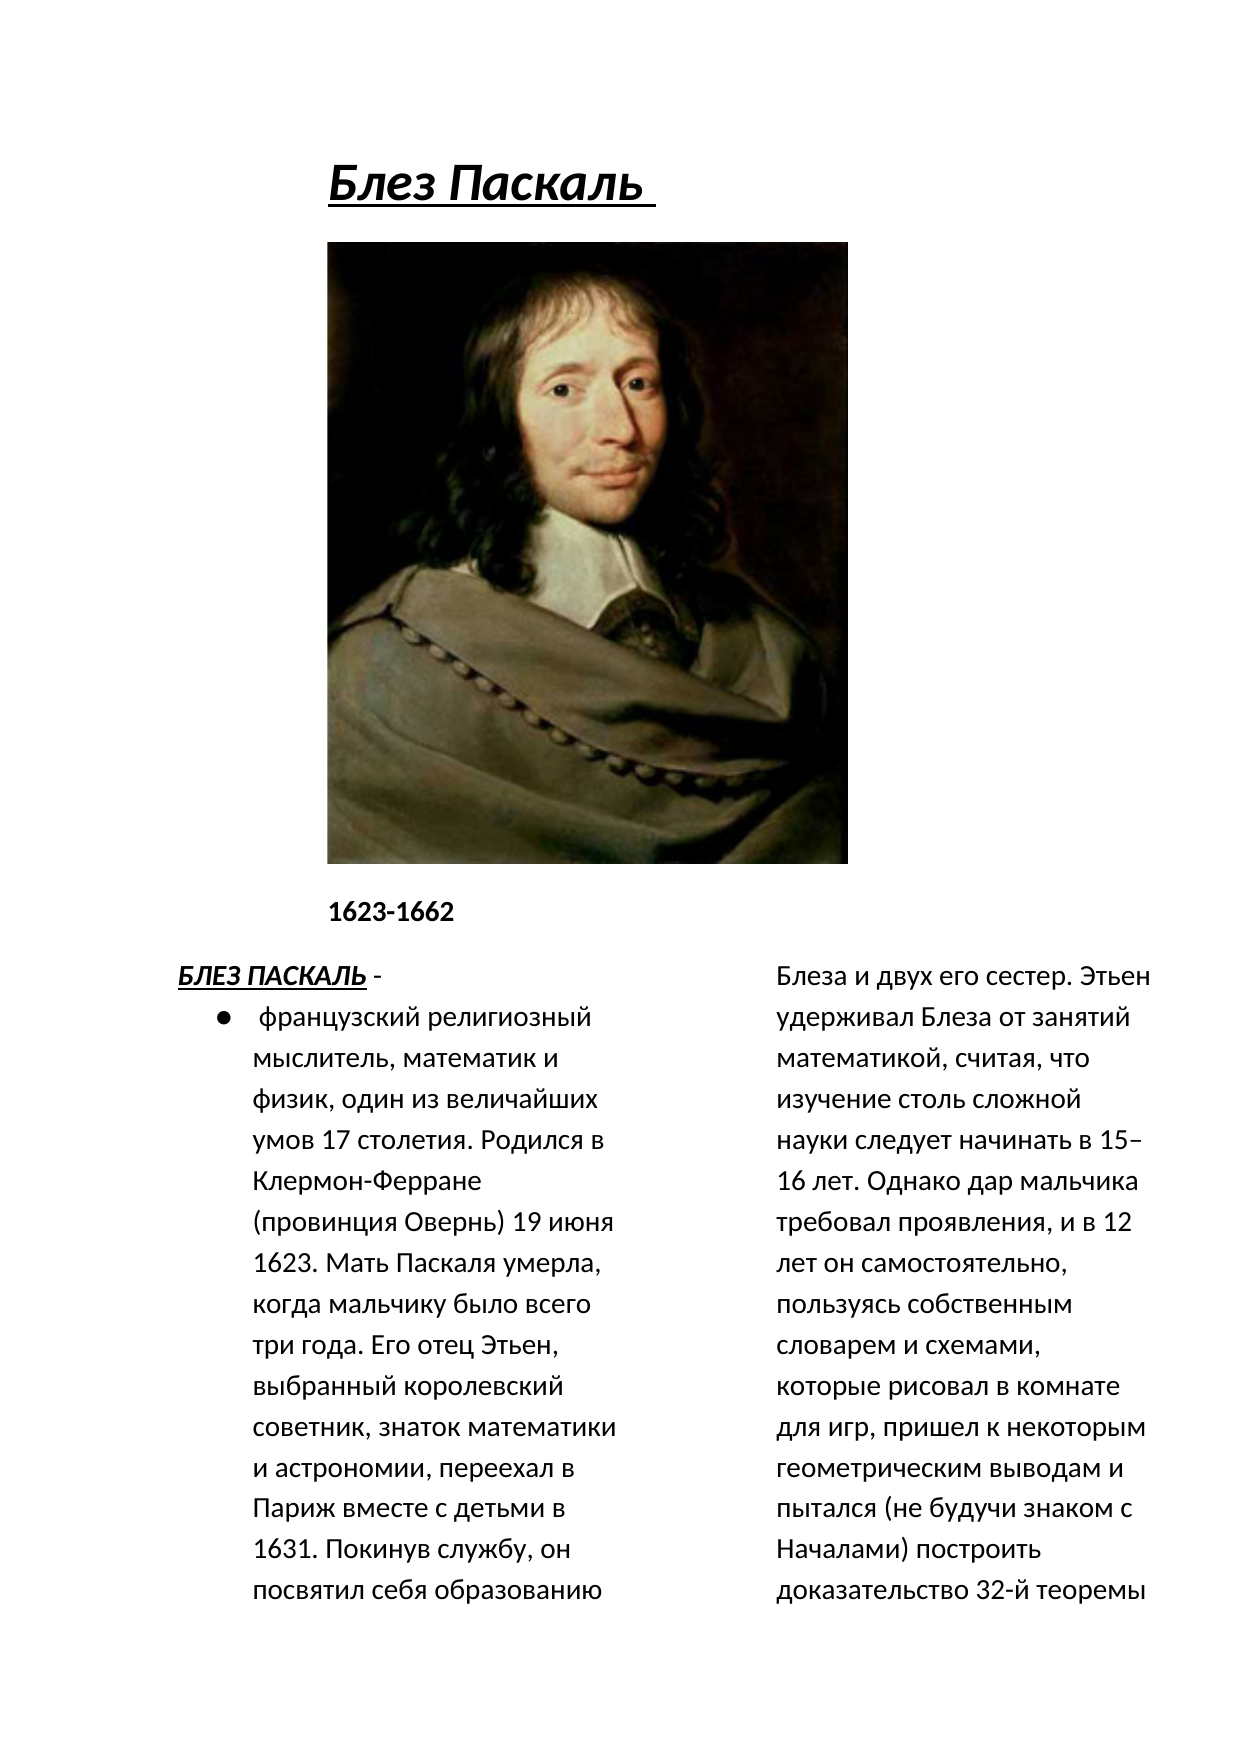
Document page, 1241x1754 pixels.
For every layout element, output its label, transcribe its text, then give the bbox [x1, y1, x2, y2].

text 1623-1662 [327, 893, 1152, 928]
picture [327, 242, 848, 864]
text БЛЕЗ ПАСКАЛЬ - [177, 957, 627, 993]
text Блез Паскаль [327, 147, 1152, 213]
list Блеза и двух его сестер. Этьен удерживал Блеза от занятий математикой, считая, что изучение столь сложной науки следует начинать в 15–16 лет. Однако дар мальчика требовал проявления, и в 12 лет он самостоятельно, пользуясь собственным словарем и схемами, которые рисовал в комнате для игр, пришел к некоторым геометрическим выводам и пытался (не будучи знаком с Началами) построить доказательство 32-й теоремы [739, 957, 1152, 1607]
list французский религиозный мыслитель, математик и физик, один из величайших умов 17 столетия. Родился в Клермон-Ферране (провинция Овернь) 19 июня 1623. Мать Паскаля умерла, когда мальчику было всего три года. Его отец Этьен, выбранный королевский советник, знаток математики и астрономии, переехал в Париж вместе с детьми в 1631. Покинув службу, он посвятил себя образованию [215, 998, 627, 1607]
